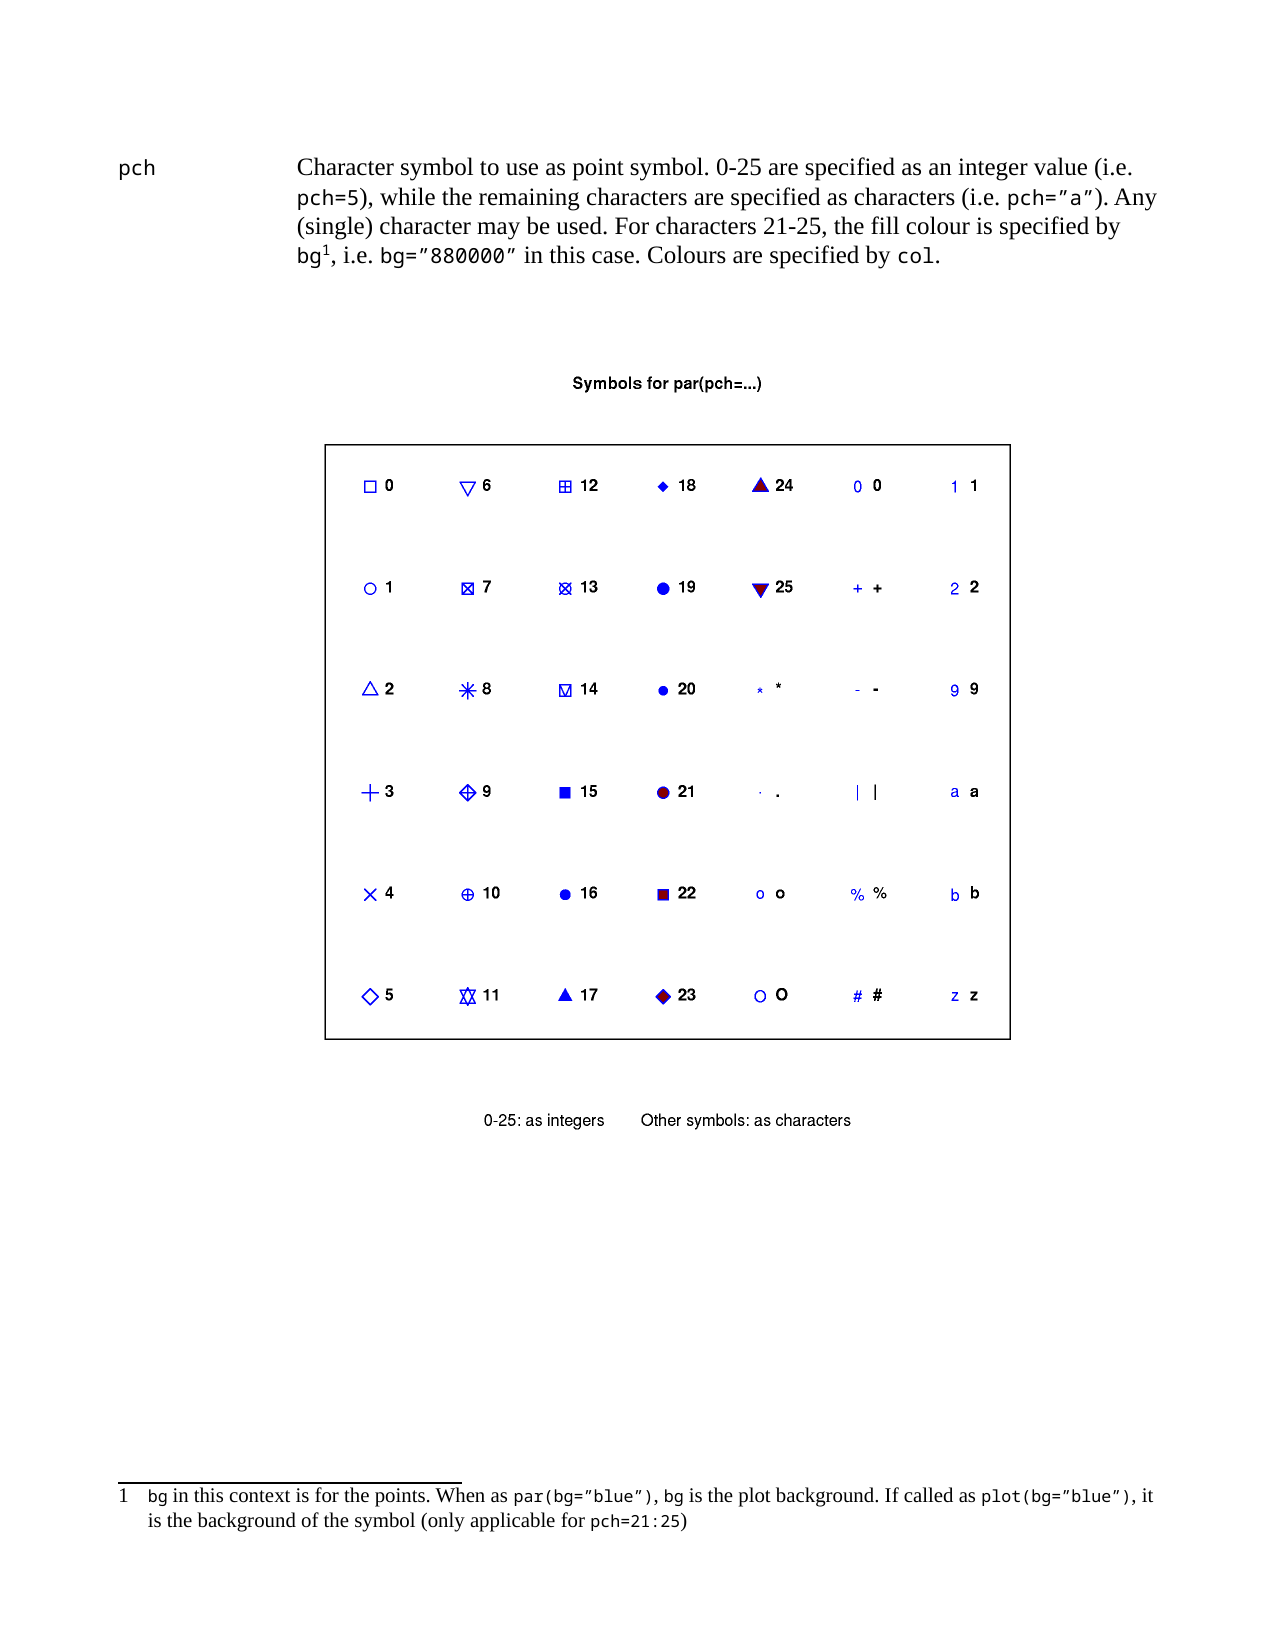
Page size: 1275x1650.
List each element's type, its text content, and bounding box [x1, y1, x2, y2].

text bg in this context is for the points. When as par(bg=”blue”), bg is the plot background. If called as plot(bg=”blue”), it is the background of the symbol (only applicable for pch=21:25) [118, 1483, 1157, 1532]
text pch Character symbol to use as point symbol. 0-25 are specified as an integer value (i.e. pch=5), while the remaining characters are specified as characters (i.e. pch=”a”). Any (single) character may be used. For characters 21-25, the fill colour is specified by bg, i.e. bg=”880000” in this case. Colours are specified by col. [118, 152, 1157, 270]
